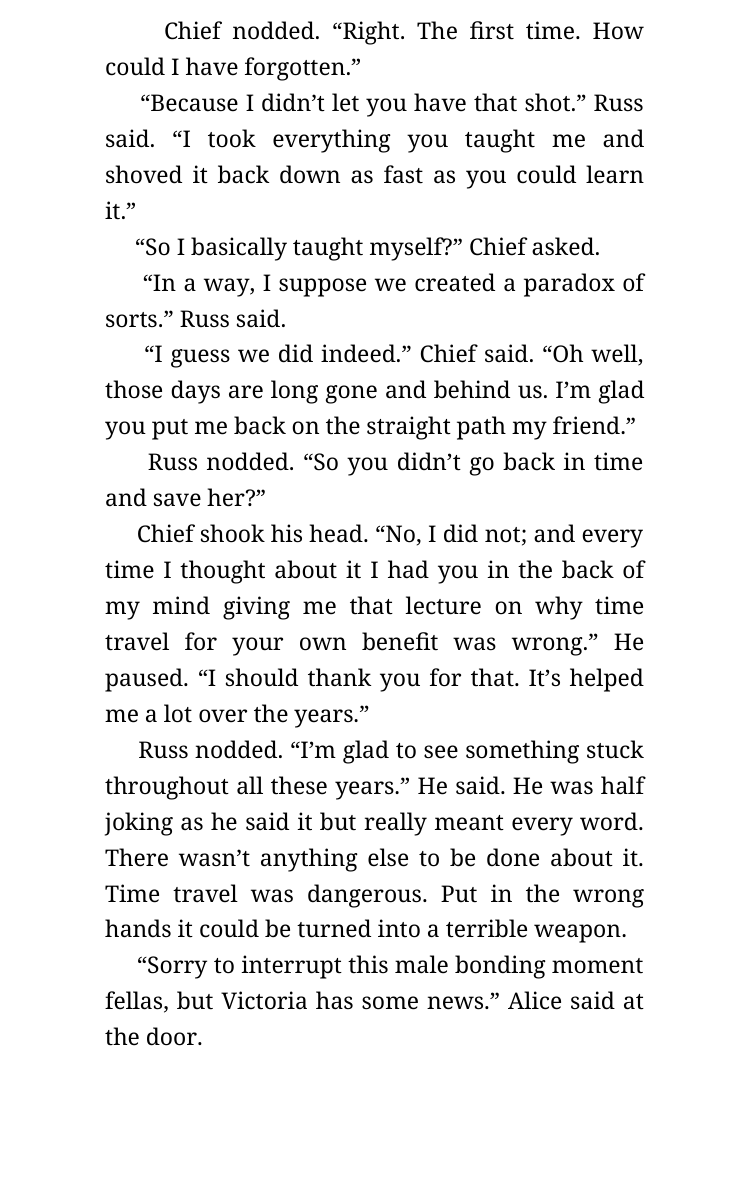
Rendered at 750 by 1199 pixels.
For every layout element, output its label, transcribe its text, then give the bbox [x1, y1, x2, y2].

text “Because I didn’t let you have that shot.” Russ said. “I took everything you taught me and shoved it back down as fast as you could learn it.” [105, 87, 645, 226]
text “I guess we did indeed.” Chief said. “Oh well, those days are long gone and behind us. I’m glad you put me back on the straight path my friend.” [105, 338, 645, 442]
text “Sorry to interrupt this male bonding moment fellas, but Victoria has some news.” Alice said at the door. [105, 949, 645, 1052]
text “So I basically taught myself?” Chief asked. [105, 231, 645, 262]
text Chief nodded. “Right. The first time. How could I have forgotten.” [105, 15, 645, 82]
text Russ nodded. “So you didn’t go back in time and save her?” [105, 446, 645, 513]
text Russ nodded. “I’m glad to see something stuck throughout all these years.” He said. He was half joking as he said it but really meant every word. There wasn’t anything else to be done about it. Time travel was dangerous. Put in the wrong hands it could be turned into a terrible weapon. [105, 734, 645, 945]
text “In a way, I suppose we created a paradox of sorts.” Russ said. [105, 267, 645, 334]
text Chief shook his head. “No, I did not; and every time I thought about it I had you in the back of my mind giving me that lecture on why time travel for your own benefit was wrong.” He paused. “I should thank you for that. It’s helped me a lot over the years.” [105, 518, 645, 729]
